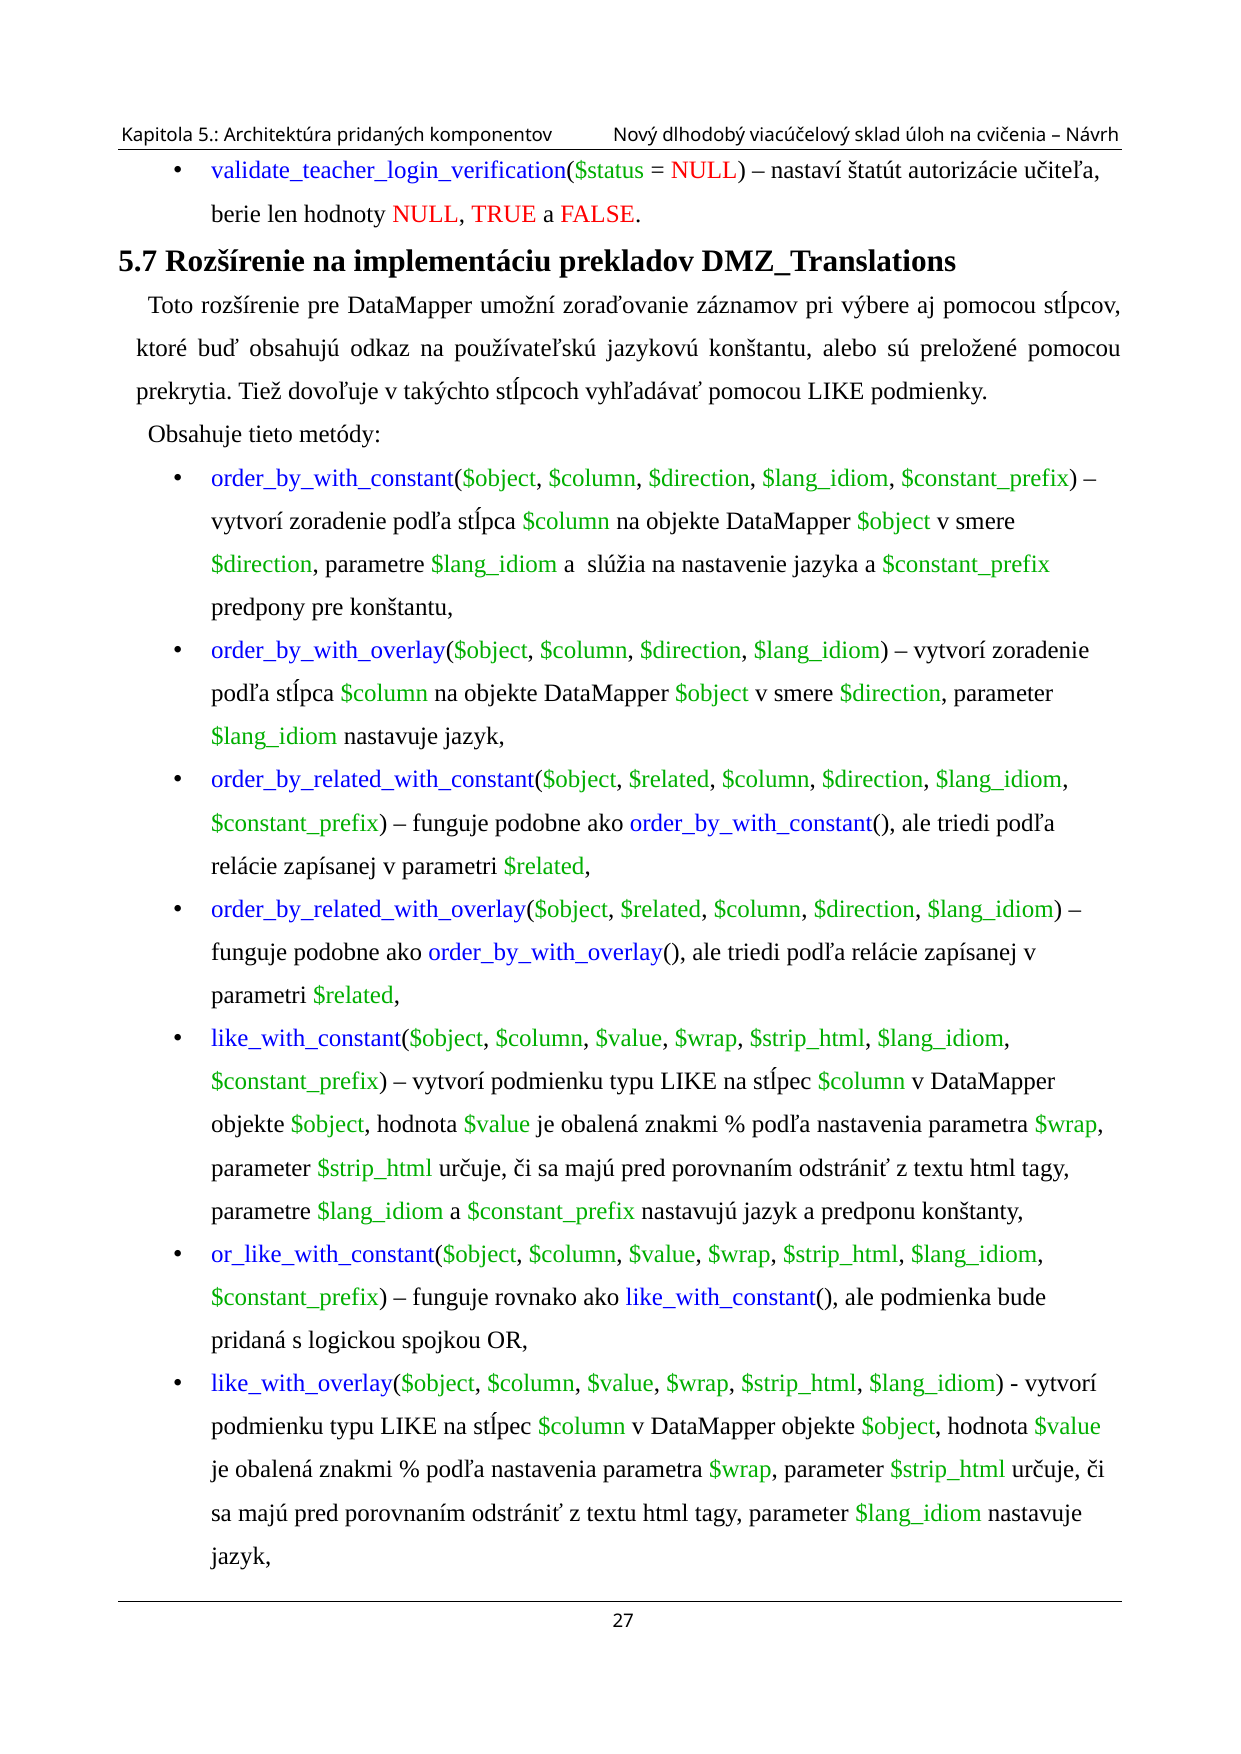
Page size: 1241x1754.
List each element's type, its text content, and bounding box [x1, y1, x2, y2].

list like_with_overlay($object, $column, $value, $wrap, $strip_html, $lang_idiom) - vytvorí podmienku typu LIKE na stĺpec $column v DataMapper objekte $object, hodnota $value je obalená znakmi % podľa nastavenia parametra $wrap, parameter $strip_html určuje, či sa majú pred porovnaním odstrániť z textu html tagy, parameter $lang_idiom nastavuje jazyk, [173, 1368, 1122, 1569]
text Obsahuje tieto metódy: [136, 419, 1122, 448]
list order_by_related_with_overlay($object, $related, $column, $direction, $lang_idiom) – funguje podobne ako order_by_with_overlay(), ale triedi podľa relácie zapísanej v parametri $related, [173, 894, 1122, 1009]
list validate_teacher_login_verification($status = NULL) – nastaví štatút autorizácie učiteľa, berie len hodnoty NULL, TRUE a FALSE. [173, 156, 1122, 227]
list order_by_with_constant($object, $column, $direction, $lang_idiom, $constant_prefix) – vytvorí zoradenie podľa stĺpca $column na objekte DataMapper $object v smere $direction, parametre $lang_idiom a slúžia na nastavenie jazyka a $constant_prefix predpony pre konštantu, [173, 463, 1122, 621]
list order_by_related_with_constant($object, $related, $column, $direction, $lang_idiom, $constant_prefix) – funguje podobne ako order_by_with_constant(), ale triedi podľa relácie zapísanej v parametri $related, [173, 764, 1122, 879]
subtitle Rozšírenie na implementáciu prekladov DMZ_Translations [118, 242, 1122, 278]
list like_with_constant($object, $column, $value, $wrap, $strip_html, $lang_idiom, $constant_prefix) – vytvorí podmienku typu LIKE na stĺpec $column v DataMapper objekte $object, hodnota $value je obalená znakmi % podľa nastavenia parametra $wrap, parameter $strip_html určuje, či sa majú pred porovnaním odstrániť z textu html tagy, parametre $lang_idiom a $constant_prefix nastavujú jazyk a predponu konštanty, [173, 1023, 1122, 1224]
list order_by_with_overlay($object, $column, $direction, $lang_idiom) – vytvorí zoradenie podľa stĺpca $column na objekte DataMapper $object v smere $direction, parameter $lang_idiom nastavuje jazyk, [173, 635, 1122, 750]
text Toto rozšírenie pre DataMapper umožní zoraďovanie záznamov pri výbere aj pomocou stĺpcov, ktoré buď obsahujú odkaz na používateľskú jazykovú konštantu, alebo sú preložené pomocou prekrytia. Tiež dovoľuje v takýchto stĺpcoch vyhľadávať pomocou LIKE podmienky. [136, 290, 1122, 405]
list or_like_with_constant($object, $column, $value, $wrap, $strip_html, $lang_idiom, $constant_prefix) – funguje rovnako ako like_with_constant(), ale podmienka bude pridaná s logickou spojkou OR, [173, 1239, 1122, 1354]
